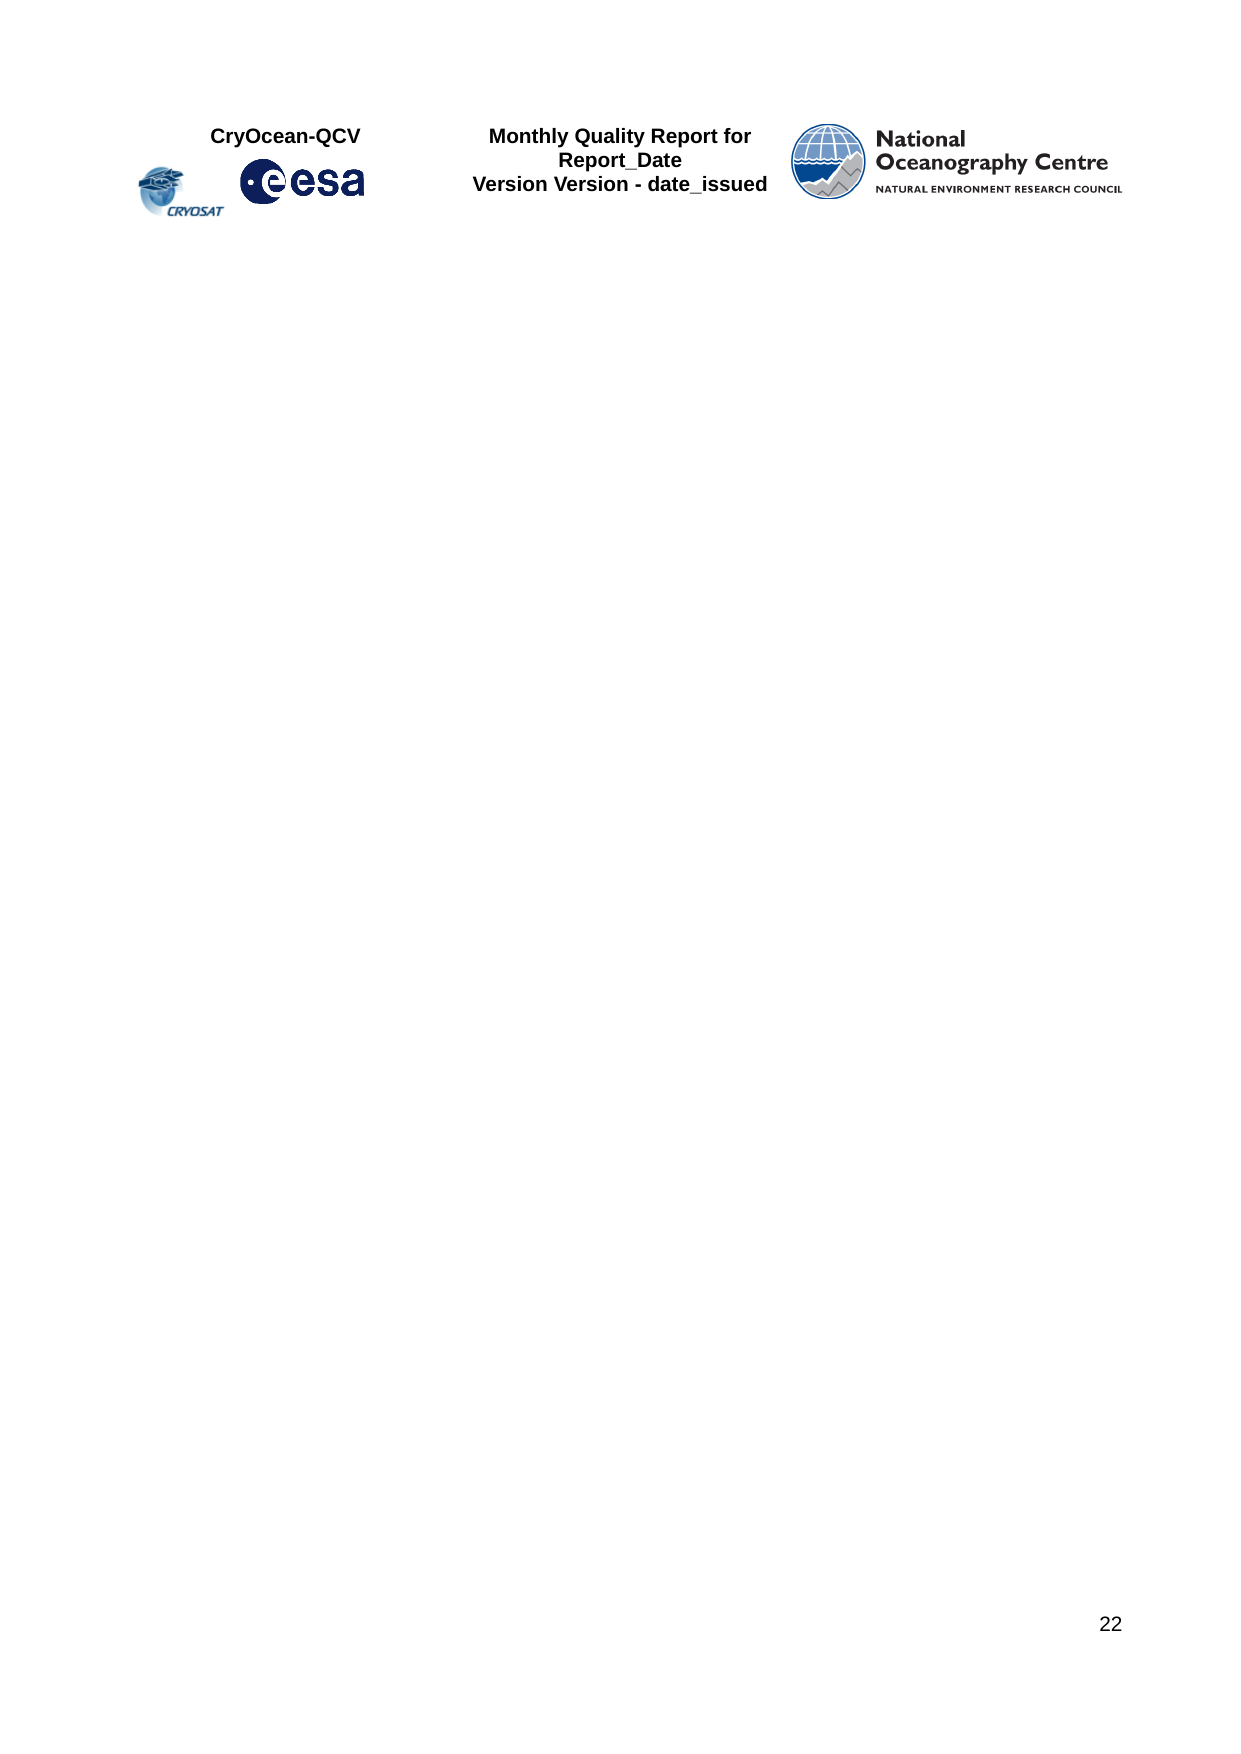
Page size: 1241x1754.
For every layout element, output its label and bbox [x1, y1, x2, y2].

picture [118, 159, 364, 224]
